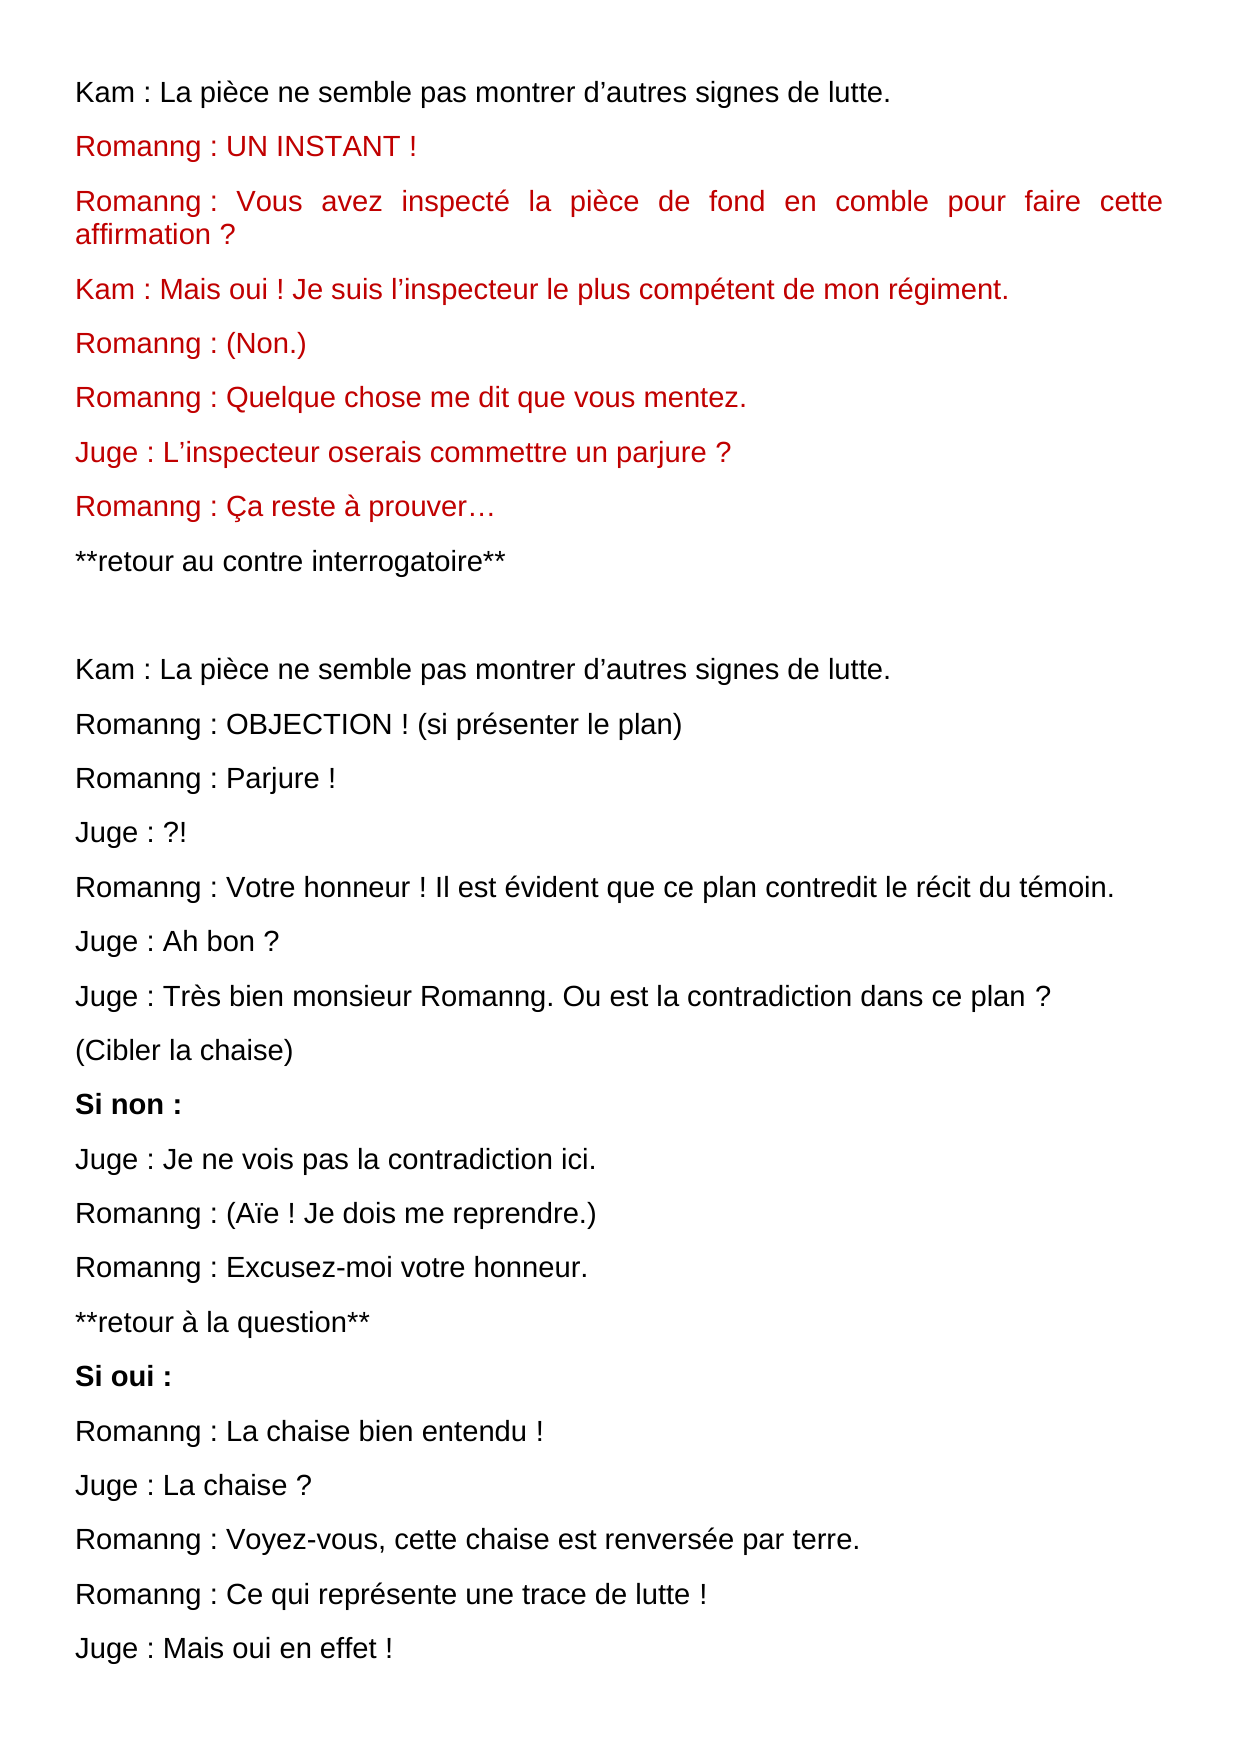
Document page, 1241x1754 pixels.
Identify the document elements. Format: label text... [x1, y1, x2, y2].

text Si non : [75, 1087, 1165, 1121]
text Kam : La pièce ne semble pas montrer d’autres signes de lutte. [75, 652, 1165, 686]
text Romanng : Voyez-vous, cette chaise est renversée par terre. [75, 1522, 1165, 1556]
text Juge : La chaise ? [75, 1468, 1165, 1501]
text Romanng : Vous avez inspecté la pièce de fond en comble pour faire cette affirmation ? [75, 184, 1165, 251]
text Romanng : UN INSTANT ! [75, 129, 1165, 163]
text Romanng : Excusez-moi votre honneur. [75, 1250, 1165, 1284]
text Juge : Je ne vois pas la contradiction ici. [75, 1142, 1165, 1175]
text **retour au contre interrogatoire** [75, 543, 1165, 577]
text Juge : Mais oui en effet ! [75, 1631, 1165, 1664]
text Romanng : Parjure ! [75, 761, 1165, 794]
text Juge : Très bien monsieur Romanng. Ou est la contradiction dans ce plan ? [75, 978, 1165, 1012]
text Kam : La pièce ne semble pas montrer d’autres signes de lutte. [75, 75, 1165, 108]
text Romanng : Quelque chose me dit que vous mentez. [75, 380, 1165, 414]
text Romanng : Votre honneur ! Il est évident que ce plan contredit le récit du témoin. [75, 870, 1165, 903]
text Juge : Ah bon ? [75, 924, 1165, 958]
text Romanng : (Aïe ! Je dois me reprendre.) [75, 1196, 1165, 1229]
text Romanng : Ça reste à prouver… [75, 489, 1165, 523]
text Kam : Mais oui ! Je suis l’inspecteur le plus compétent de mon régiment. [75, 272, 1165, 305]
text Romanng : (Non.) [75, 326, 1165, 359]
text Si oui : [75, 1359, 1165, 1393]
text Juge : ?! [75, 815, 1165, 849]
text Romanng : Ce qui représente une trace de lutte ! [75, 1577, 1165, 1610]
text Juge : L’inspecteur oserais commettre un parjure ? [75, 435, 1165, 468]
text (Cibler la chaise) [75, 1033, 1165, 1066]
text **retour à la question** [75, 1305, 1165, 1338]
text Romanng : OBJECTION ! (si présenter le plan) [75, 707, 1165, 740]
text Romanng : La chaise bien entendu ! [75, 1413, 1165, 1447]
